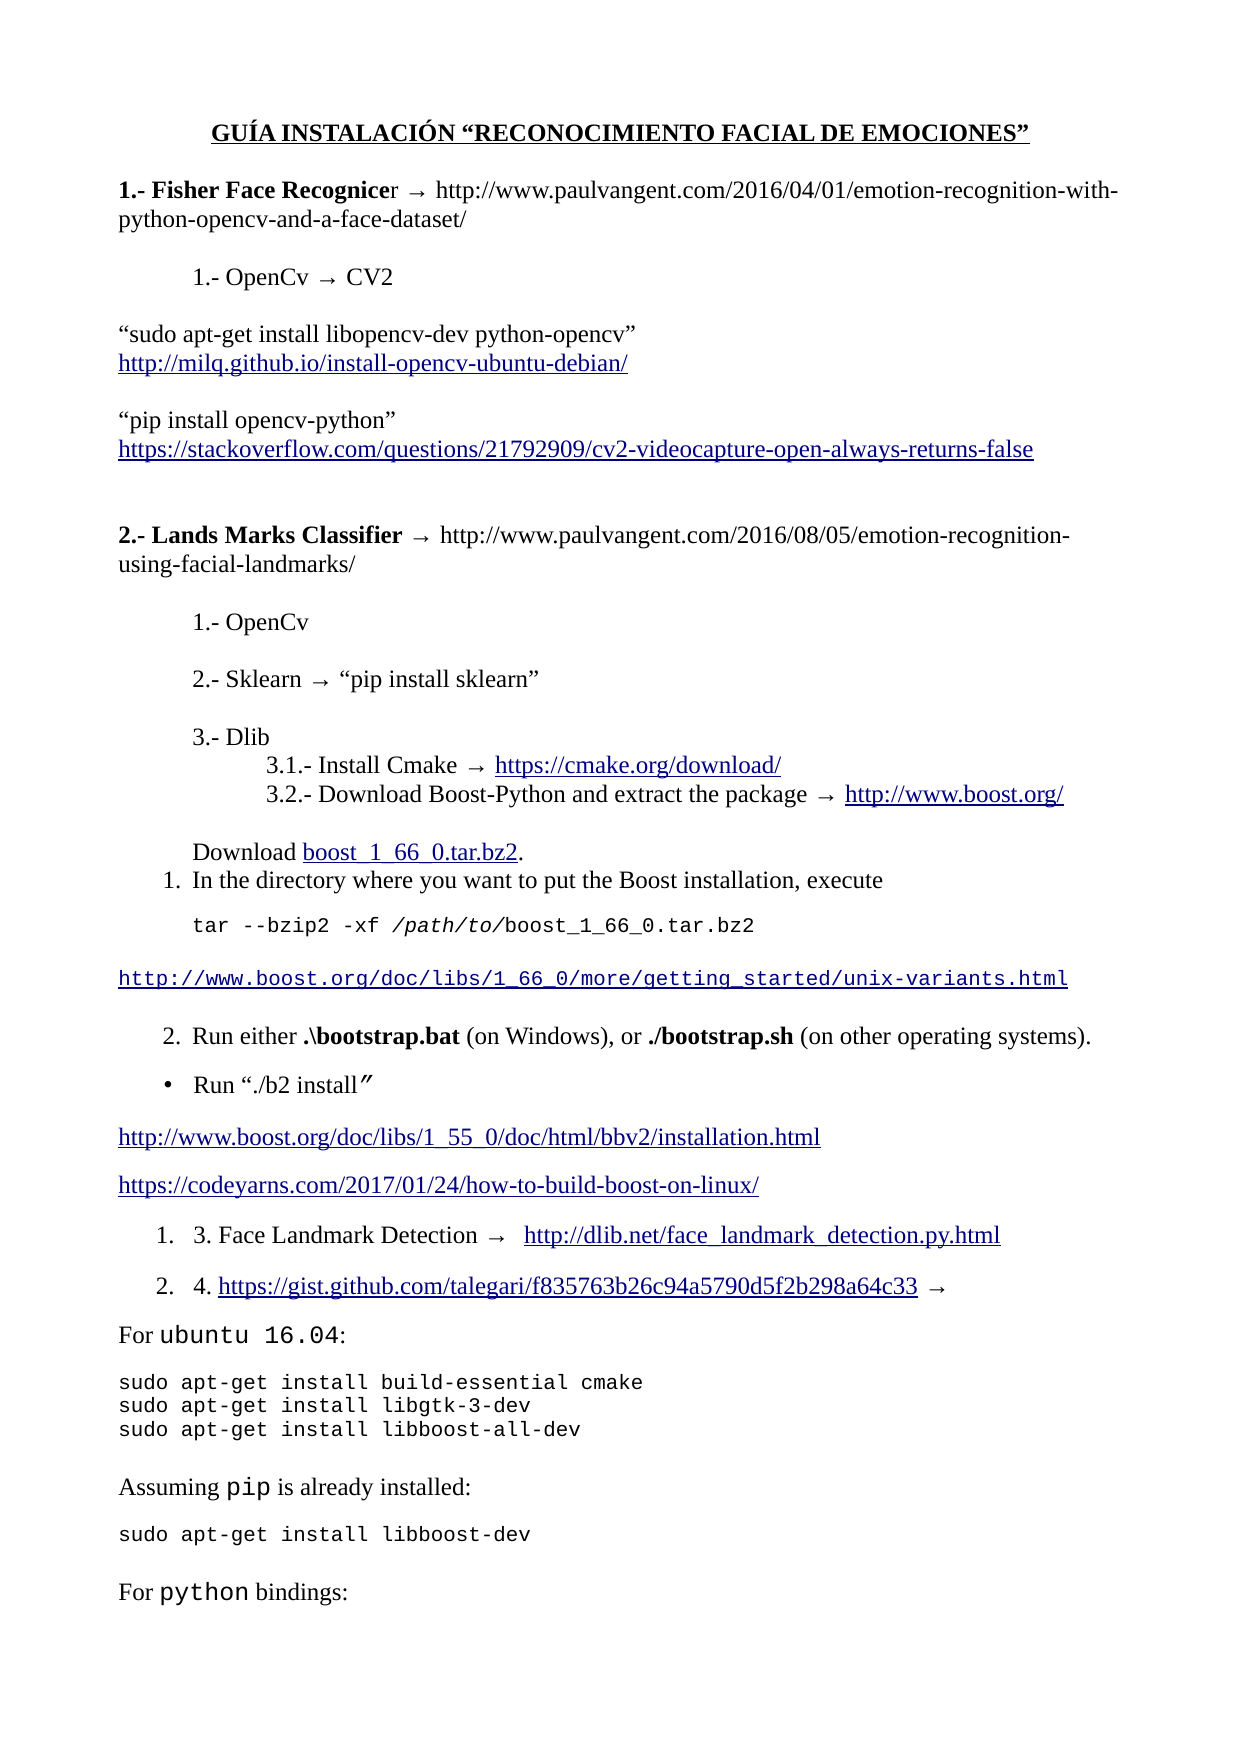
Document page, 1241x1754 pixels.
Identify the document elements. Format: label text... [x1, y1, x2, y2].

text sudo apt-get install libboost-dev [118, 1524, 1122, 1547]
text GUÍA INSTALACIÓN “RECONOCIMIENTO FACIAL DE EMOCIONES” [118, 118, 1122, 147]
text 1.- OpenCv [118, 607, 1122, 636]
text http://www.boost.org/doc/libs/1_66_0/more/getting_started/unix-variants.html [118, 968, 1122, 991]
text 1.- OpenCv → CV2 [118, 262, 1122, 291]
text sudo apt-get install libboost-all-dev [118, 1419, 1122, 1443]
list Run either .\bootstrap.bat (on Windows), or ./bootstrap.sh (on other operating systems). [162, 1021, 1122, 1050]
text 2.- Sklearn → “pip install sklearn” [118, 664, 1122, 693]
text “pip install opencv-python” [118, 406, 1122, 434]
list 4. https://gist.github.com/talegari/f835763b26c94a5790d5f2b298a64c33 → [156, 1271, 1122, 1300]
text sudo apt-get install build-essential cmake [118, 1372, 1122, 1396]
text 3.- Dlib [118, 722, 1122, 751]
text 1.- Fisher Face Recognicer → http://www.paulvangent.com/2016/04/01/emotion-recognition-with-python-opencv-and-a-face-dataset/ [118, 176, 1122, 233]
text http://www.boost.org/doc/libs/1_55_0/doc/html/bbv2/installation.html [118, 1122, 1122, 1150]
text http://milq.github.io/install-opencv-ubuntu-debian/ [118, 348, 1122, 377]
text sudo apt-get install libgtk-3-dev [118, 1396, 1122, 1419]
list tar --bzip2 -xf /path/to/boost_1_66_0.tar.bz2 [162, 915, 1122, 938]
text 3.1.- Install Cmake → https://cmake.org/download/ [118, 751, 1122, 779]
text Download boost_1_66_0.tar.bz2. [118, 837, 1122, 866]
text Assuming pip is already installed: [118, 1472, 1122, 1503]
text https://stackoverflow.com/questions/21792909/cv2-videocapture-open-always-returns-false [118, 434, 1122, 463]
list In the directory where you want to put the Boost installation, execute [162, 866, 1122, 894]
text https://codeyarns.com/2017/01/24/how-to-build-boost-on-linux/ [118, 1171, 1122, 1199]
text 3.2.- Download Boost-Python and extract the package → http://www.boost.org/ [118, 779, 1122, 808]
text 2.- Lands Marks Classifier → http://www.paulvangent.com/2016/08/05/emotion-recognition-using-facial-landmarks/ [118, 521, 1122, 578]
list 3. Face Landmark Detection → http://dlib.net/face_landmark_detection.py.html [156, 1220, 1122, 1251]
text For python bindings: [118, 1577, 1122, 1608]
text For ubuntu 16.04: [118, 1320, 1122, 1351]
text “sudo apt-get install libopencv-dev python-opencv” [118, 319, 1122, 348]
list Run “./b2 install” [164, 1070, 1122, 1101]
